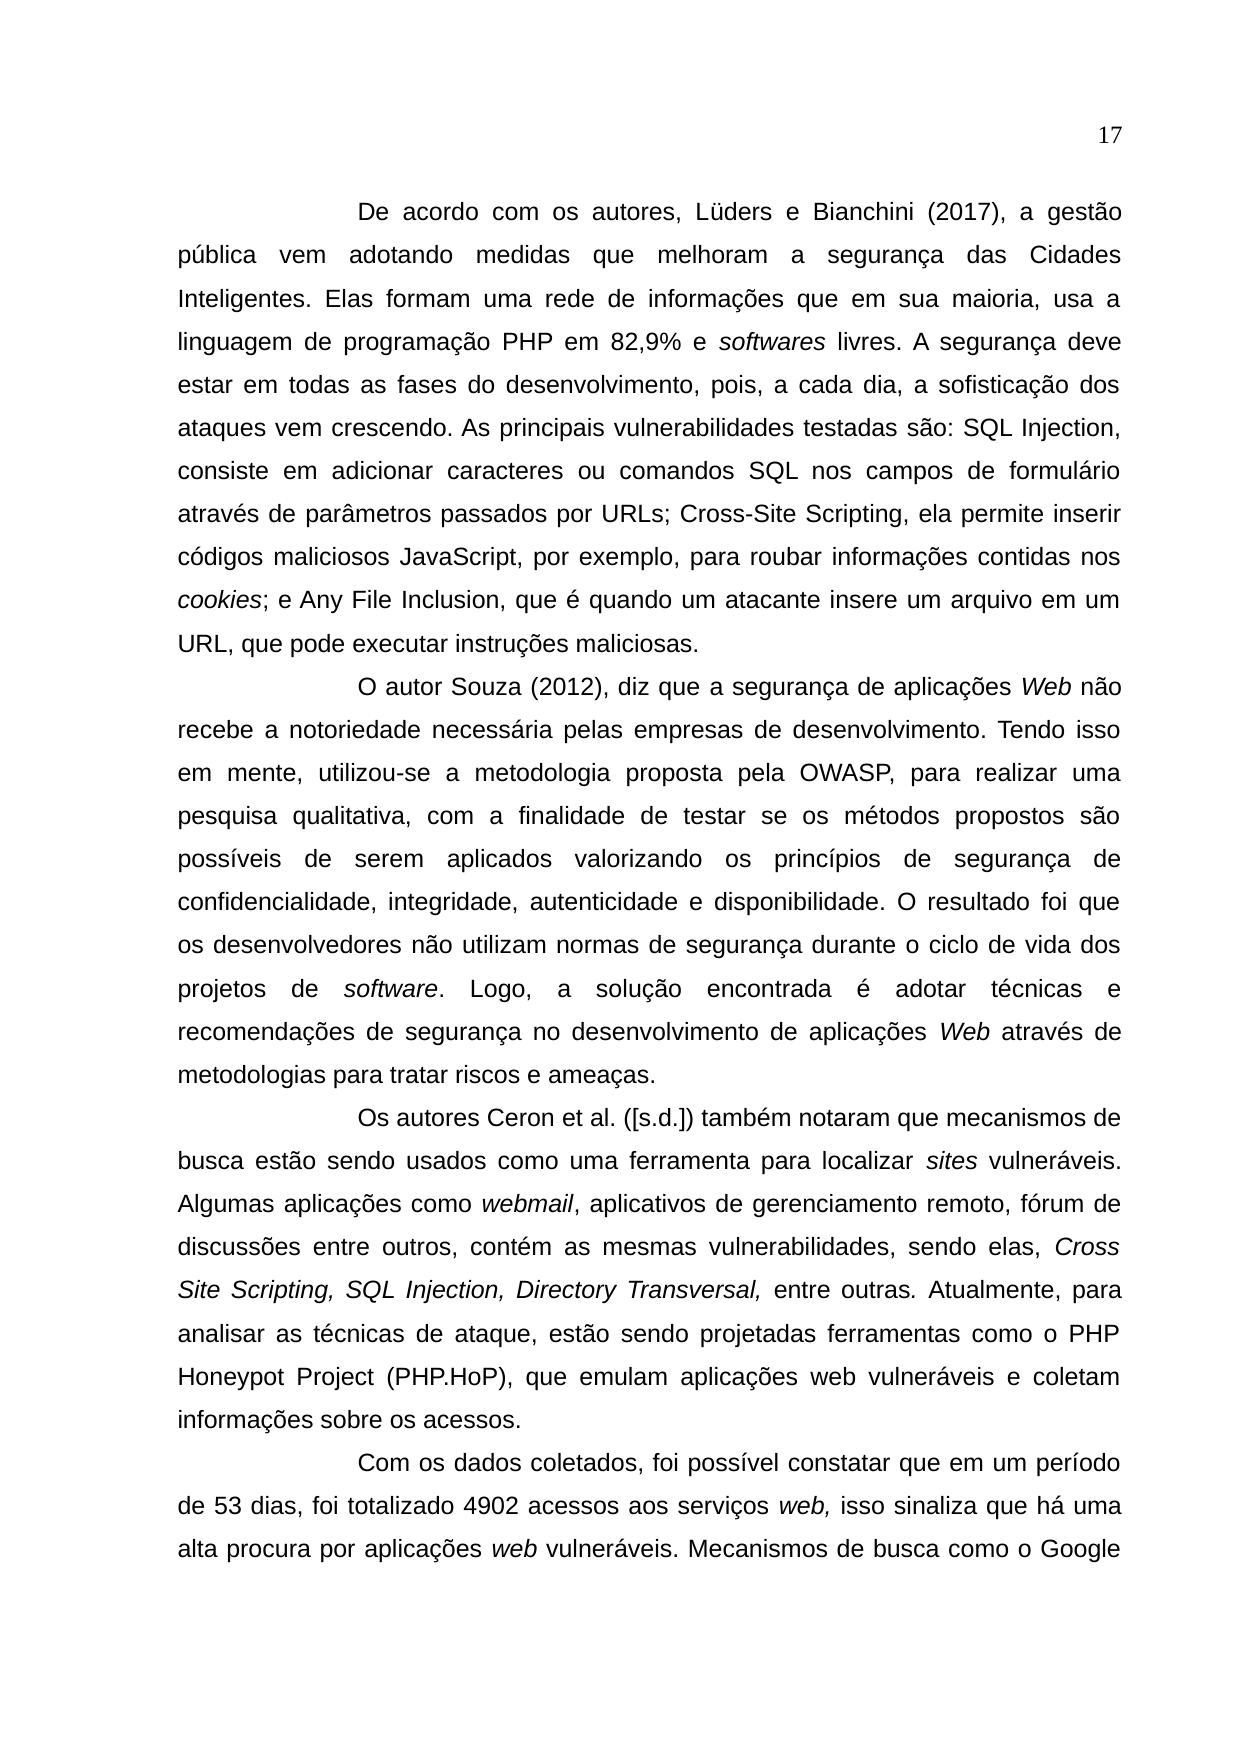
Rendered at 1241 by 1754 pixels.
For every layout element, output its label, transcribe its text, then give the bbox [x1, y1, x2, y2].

text Os autores Ceron et al. ([s.d.]) também notaram que mecanismos de busca estão sendo usados como uma ferramenta para localizar sites vulneráveis. Algumas aplicações como webmail, aplicativos de gerenciamento remoto, fórum de discussões entre outros, contém as mesmas vulnerabilidades, sendo elas, Cross Site Scripting, SQL Injection, Directory Transversal, entre outras. Atualmente, para analisar as técnicas de ataque, estão sendo projetadas ferramentas como o PHP Honeypot Project (PHP.HoP), que emulam aplicações web vulneráveis e coletam informações sobre os acessos. [177, 1103, 1122, 1434]
text De acordo com os autores, Lüders e Bianchini (2017), a gestão pública vem adotando medidas que melhoram a segurança das Cidades Inteligentes. Elas formam uma rede de informações que em sua maioria, usa a linguagem de programação PHP em 82,9% e softwares livres. A segurança deve estar em todas as fases do desenvolvimento, pois, a cada dia, a sofisticação dos ataques vem crescendo. As principais vulnerabilidades testadas são: SQL Injection, consiste em adicionar caracteres ou comandos SQL nos campos de formulário através de parâmetros passados por URLs; Cross-Site Scripting, ela permite inserir códigos maliciosos JavaScript, por exemplo, para roubar informações contidas nos cookies; e Any File Inclusion, que é quando um atacante insere um arquivo em um URL, que pode executar instruções maliciosas. [177, 197, 1122, 657]
text Com os dados coletados, foi possível constatar que em um período de 53 dias, foi totalizado 4902 acessos aos serviços web, isso sinaliza que há uma alta procura por aplicações web vulneráveis. Mecanismos de busca como o Google [177, 1448, 1122, 1563]
text O autor Souza (2012), diz que a segurança de aplicações Web não recebe a notoriedade necessária pelas empresas de desenvolvimento. Tendo isso em mente, utilizou-se a metodologia proposta pela OWASP, para realizar uma pesquisa qualitativa, com a finalidade de testar se os métodos propostos são possíveis de serem aplicados valorizando os princípios de segurança de confidencialidade, integridade, autenticidade e disponibilidade. O resultado foi que os desenvolvedores não utilizam normas de segurança durante o ciclo de vida dos projetos de software. Logo, a solução encontrada é adotar técnicas e recomendações de segurança no desenvolvimento de aplicações Web através de metodologias para tratar riscos e ameaças. [177, 672, 1122, 1089]
